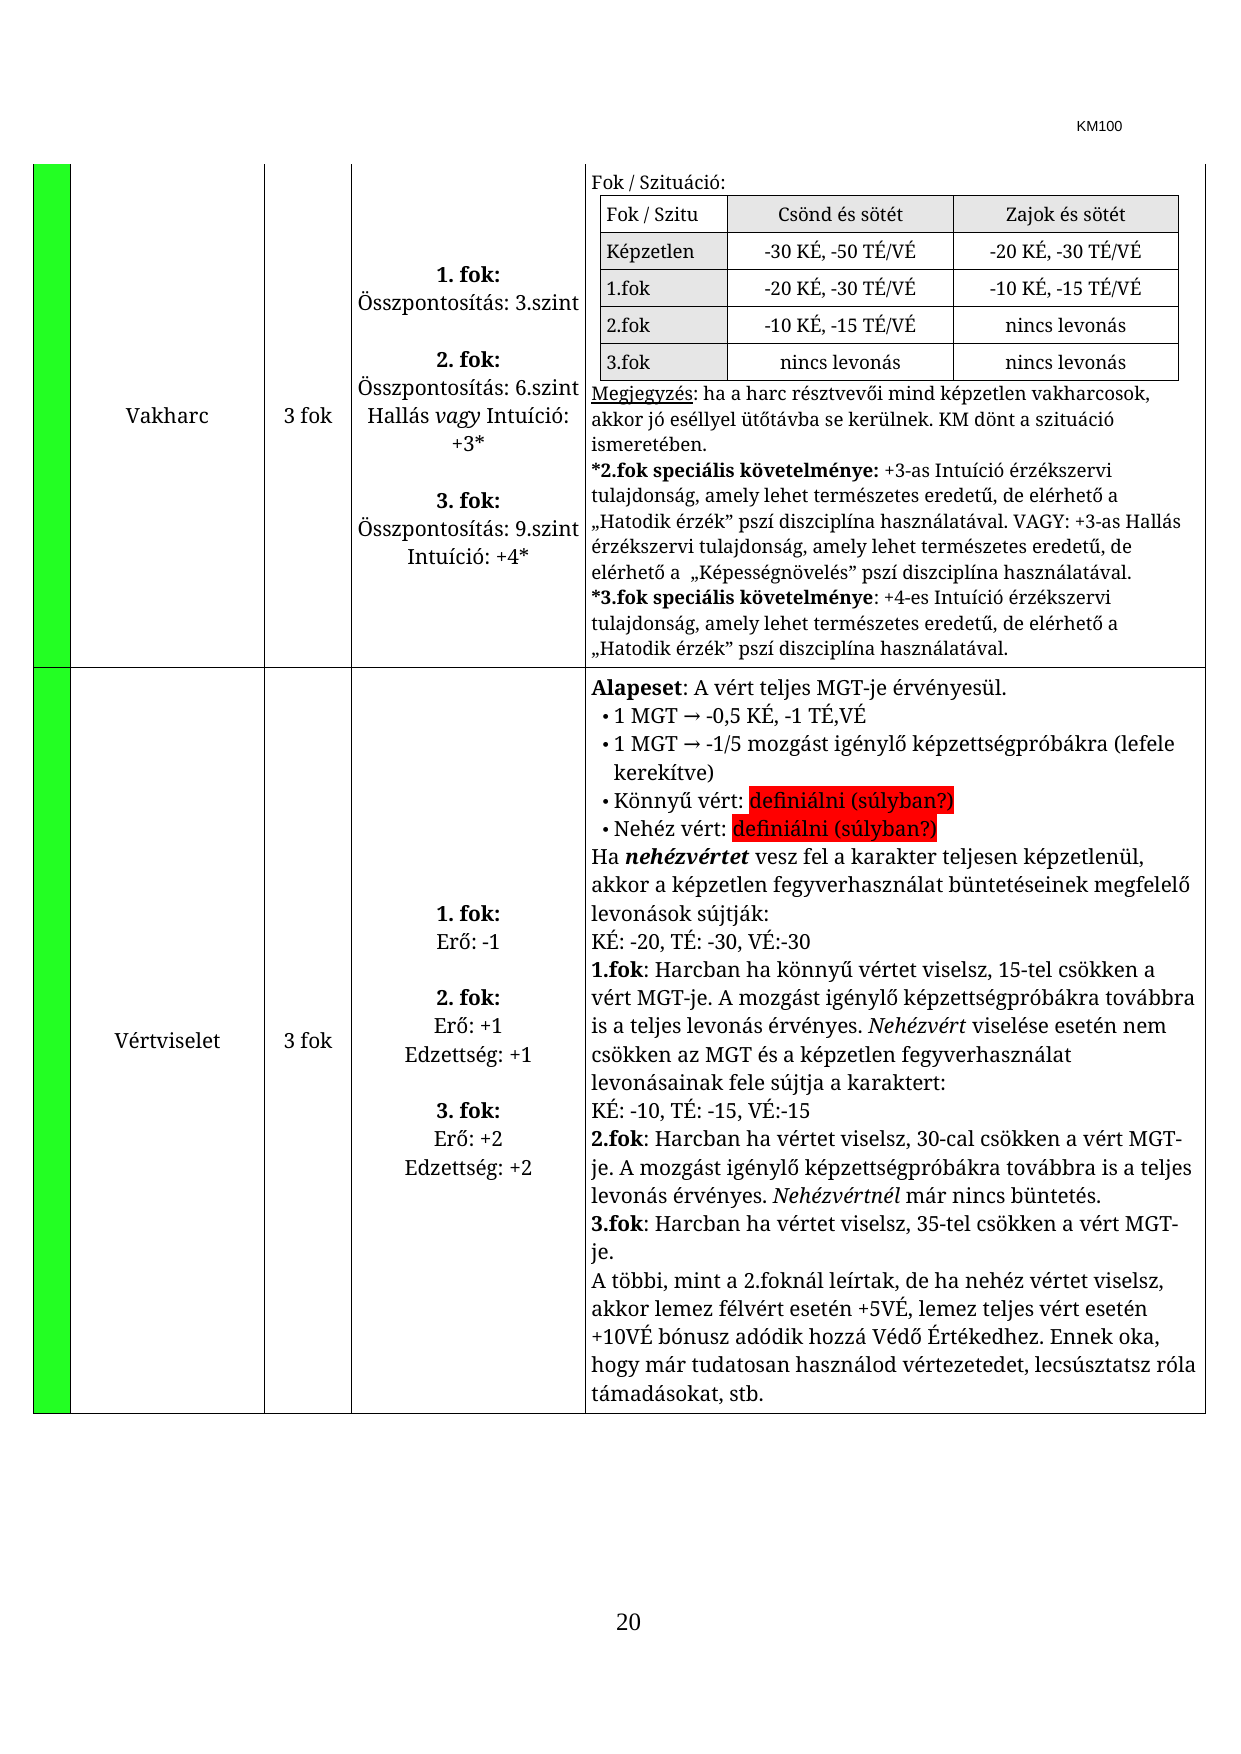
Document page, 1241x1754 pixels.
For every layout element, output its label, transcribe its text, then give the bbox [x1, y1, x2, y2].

table_cell -10 KÉ, -15 TÉ/VÉ [954, 270, 1178, 306]
table_cell 1. fok: Összpontosítás: 3.szint 2. fok: Összpontosítás: 6.szint Hallás vagy Intuíció: +3* 3. fok: Összpontosítás: 9.szint Intuíció: +4* [352, 164, 585, 667]
table_cell 1. fok: Erő: -1 2. fok: Erő: +1 Edzettség: +1 3. fok: Erő: +2 Edzettség: +2 [352, 668, 585, 1413]
table_cell [34, 164, 70, 667]
table_cell [34, 668, 70, 1413]
table_cell -30 KÉ, -50 TÉ/VÉ [728, 233, 953, 269]
table_cell 1.fok [601, 270, 727, 306]
table_cell 3 fok [265, 668, 351, 1413]
table_cell -20 KÉ, -30 TÉ/VÉ [954, 233, 1178, 269]
table_cell Vértviselet [71, 668, 264, 1413]
table_cell 3.fok [601, 344, 727, 380]
table_header Zajok és sötét [954, 196, 1178, 232]
table_cell -20 KÉ, -30 TÉ/VÉ [728, 270, 953, 306]
table_cell 2.fok [601, 307, 727, 343]
table_cell Képzetlen [601, 233, 727, 269]
table_cell Fok / Szituáció: Megjegyzés: ha a harc résztvevői mind képzetlen vakharcosok, akkor jó eséllyel ütőtávba se kerülnek. KM dönt a szituáció ismeretében. *2.fok speciális követelménye: +3-as Intuíció érzékszervi tulajdonság, amely lehet természetes eredetű, de elérhető a „Hatodik érzék” pszí diszciplína használatával. VAGY: +3-as Hallás érzékszervi tulajdonság, amely lehet természetes eredetű, de elérhető a „Képességnövelés” pszí diszciplína használatával. *3.fok speciális követelménye: +4-es Intuíció érzékszervi tulajdonság, amely lehet természetes eredetű, de elérhető a „Hatodik érzék” pszí diszciplína használatával. [586, 164, 1205, 667]
table_cell nincs levonás [954, 307, 1178, 343]
table_cell -10 KÉ, -15 TÉ/VÉ [728, 307, 953, 343]
table_cell 3 fok [265, 164, 351, 667]
table_cell nincs levonás [728, 344, 953, 380]
table_cell Vakharc [71, 164, 264, 667]
table_header Fok / Szitu [601, 196, 727, 232]
table_cell nincs levonás [954, 344, 1178, 380]
table_header Csönd és sötét [728, 196, 953, 232]
table_cell Alapeset: A vért teljes MGT-je érvényesül. 1 MGT → -0,5 KÉ, -1 TÉ,VÉ 1 MGT → -1/5 mozgást igénylő képzettségpróbákra (lefele kerekítve) Könnyű vért: definiálni (súlyban?) Nehéz vért: definiálni (súlyban?) Ha nehézvértet vesz fel a karakter teljesen képzetlenül, akkor a képzetlen fegyverhasználat büntetéseinek megfelelő levonások sújtják: KÉ: -20, TÉ: -30, VÉ:-30 1.fok: Harcban ha könnyű vértet viselsz, 15-tel csökken a vért MGT-je. A mozgást igénylő képzettségpróbákra továbbra is a teljes levonás érvényes. Nehézvért viselése esetén nem csökken az MGT és a képzetlen fegyverhasználat levonásainak fele sújtja a karaktert: KÉ: -10, TÉ: -15, VÉ:-15 2.fok: Harcban ha vértet viselsz, 30-cal csökken a vért MGT-je. A mozgást igénylő képzettségpróbákra továbbra is a teljes levonás érvényes. Nehézvértnél már nincs büntetés. 3.fok: Harcban ha vértet viselsz, 35-tel csökken a vért MGT-je. A többi, mint a 2.foknál leírtak, de ha nehéz vértet viselsz, akkor lemez félvért esetén +5VÉ, lemez teljes vért esetén +10VÉ bónusz adódik hozzá Védő Értékedhez. Ennek oka, hogy már tudatosan használod vértezetedet, lecsúsztatsz róla támadásokat, stb. [586, 668, 1205, 1413]
